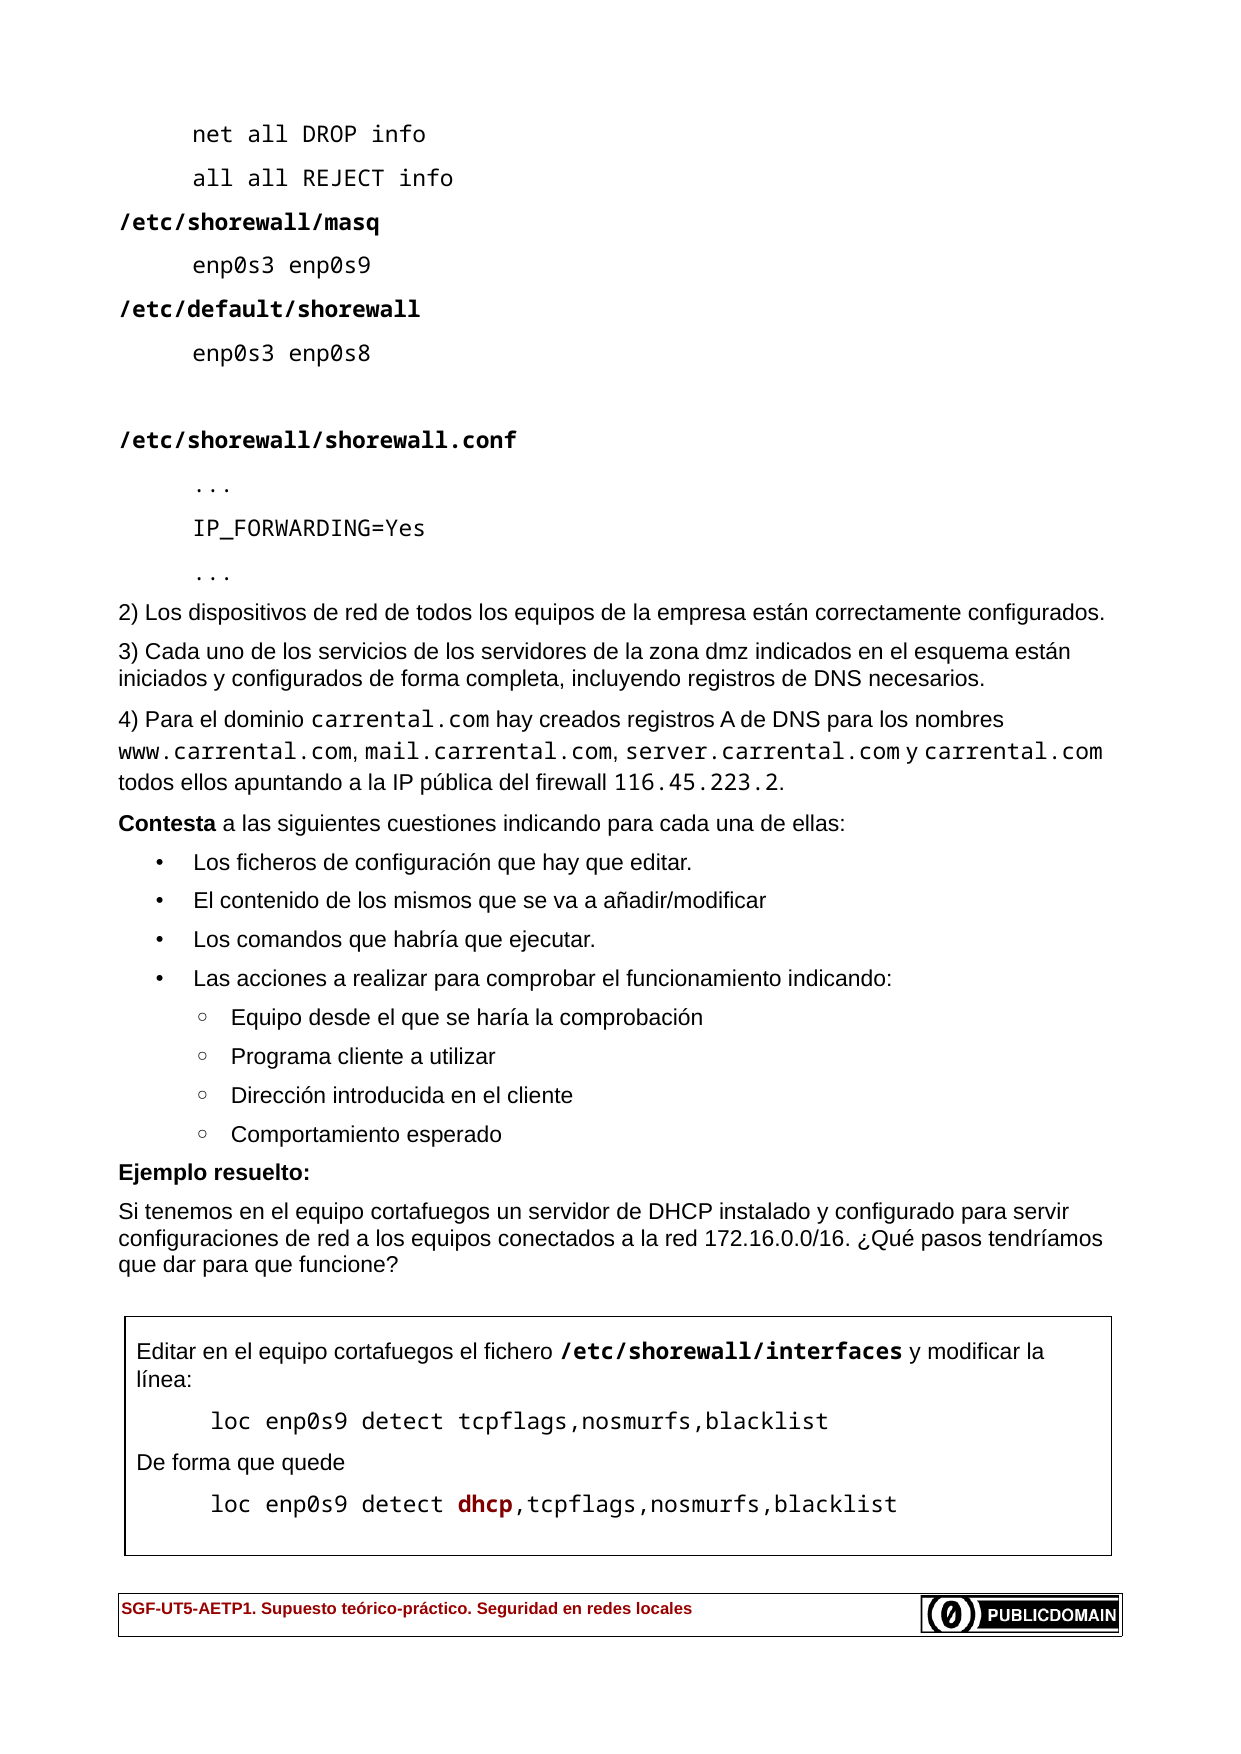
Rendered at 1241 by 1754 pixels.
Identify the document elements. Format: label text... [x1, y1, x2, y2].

text Si tenemos en el equipo cortafuegos un servidor de DHCP instalado y configurado para servir configuraciones de red a los equipos conectados a la red 172.16.0.0/16. ¿Qué pasos tendríamos que dar para que funcione? [118, 1198, 1122, 1277]
text /etc/shorewall/shorewall.conf [118, 424, 1122, 456]
list Dirección introducida en el cliente [193, 1082, 1122, 1108]
text ... [192, 556, 1122, 587]
text net all DROP info [192, 118, 1122, 149]
text ... [192, 468, 1122, 499]
text /etc/default/shorewall [118, 293, 1122, 324]
list Los ficheros de configuración que hay que editar. [156, 848, 1122, 875]
text Ejemplo resuelto: [118, 1159, 1122, 1186]
list Comportamiento esperado [193, 1121, 1122, 1147]
text 3) Cada uno de los servicios de los servidores de la zona dmz indicados en el esquema están iniciados y configurados de forma completa, incluyendo registros de DNS necesarios. [118, 638, 1122, 691]
text enp0s3 enp0s9 [192, 249, 1122, 281]
list Equipo desde el que se haría la comprobación [193, 1004, 1122, 1030]
list Los comandos que habría que ejecutar. [156, 926, 1122, 953]
text all all REJECT info [192, 162, 1122, 193]
list Las acciones a realizar para comprobar el funcionamiento indicando: [156, 965, 1122, 991]
list El contenido de los mismos que se va a añadir/modificar [156, 887, 1122, 914]
table_header Editar en el equipo cortafuegos el fichero /etc/shorewall/interfaces y modificar la línea: loc enp0s9 detect tcpflags,nosmurfs,blacklist De forma que quede loc enp0s9 detect dhcp,tcpflags,nosmurfs,blacklist [126, 1317, 1111, 1555]
list Programa cliente a utilizar [193, 1043, 1122, 1069]
text 4) Para el dominio carrental.com hay creados registros A de DNS para los nombres www.carrental.com, mail.carrental.com, server.carrental.com y carrental.com todos ellos apuntando a la IP pública del firewall 116.45.223.2. [118, 703, 1122, 797]
text 2) Los dispositivos de red de todos los equipos de la empresa están correctamente configurados. [118, 599, 1122, 626]
text Contesta a las siguientes cuestiones indicando para cada una de ellas: [118, 810, 1122, 836]
picture [920, 1595, 1119, 1633]
text IP_FORWARDING=Yes [192, 512, 1122, 543]
text enp0s3 enp0s8 [192, 337, 1122, 368]
text /etc/shorewall/masq [118, 206, 1122, 237]
